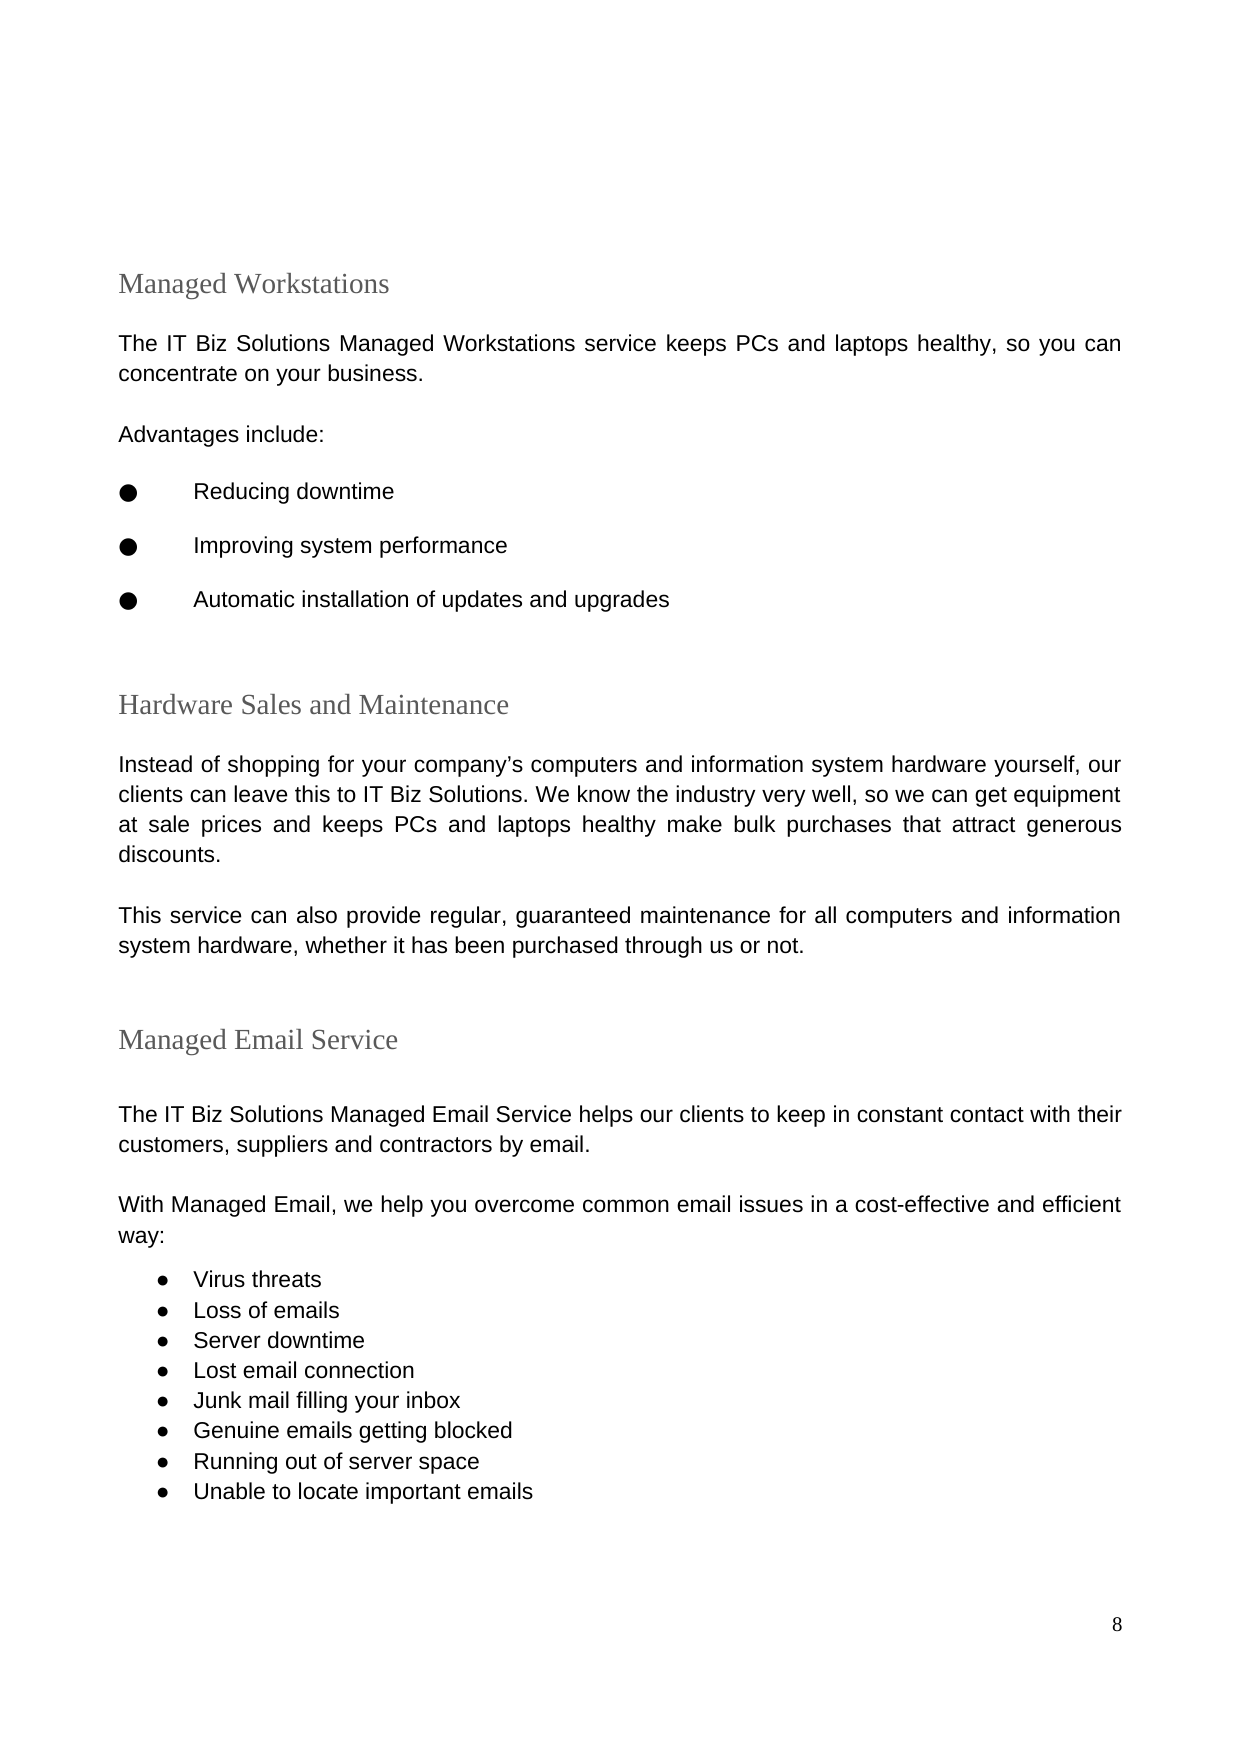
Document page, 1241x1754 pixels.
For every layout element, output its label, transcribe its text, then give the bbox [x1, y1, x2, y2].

list Server downtime [156, 1327, 1122, 1353]
list Junk mail filling your inbox [156, 1387, 1122, 1413]
list Virus threats [156, 1266, 1122, 1293]
text The IT Biz Solutions Managed Email Service helps our clients to keep in constant contact with their customers, suppliers and contractors by email. [118, 1101, 1122, 1157]
text With Managed Email, we help you overcome common email issues in a cost-effective and efficient way: [118, 1191, 1122, 1248]
text This service can also provide regular, guaranteed maintenance for all computers and information system hardware, whether it has been purchased through us or not. [118, 902, 1122, 958]
list Reducing downtime [118, 466, 1122, 512]
list Unable to locate important emails [156, 1478, 1122, 1504]
list Genuine emails getting blocked [156, 1417, 1122, 1444]
list Running out of server space [156, 1448, 1122, 1474]
list Lost email connection [156, 1357, 1122, 1383]
list Improving system performance [118, 519, 1122, 566]
subtitle Managed Email Service [118, 1022, 1122, 1056]
subtitle Hardware Sales and Maintenance [118, 687, 1122, 720]
text Instead of shopping for your company’s computers and information system hardware yourself, our clients can leave this to IT Biz Solutions. We know the industry very well, so we can get equipment at sale prices and keeps PCs and laptops healthy make bulk purchases that attract generous discounts. [118, 751, 1122, 867]
list Loss of emails [156, 1297, 1122, 1323]
list Automatic installation of updates and upgrades [118, 573, 1122, 620]
text The IT Biz Solutions Managed Workstations service keeps PCs and laptops healthy, so you can concentrate on your business. [118, 330, 1122, 387]
subtitle Managed Workstations [118, 266, 1122, 300]
text Advantages include: [118, 421, 1122, 447]
